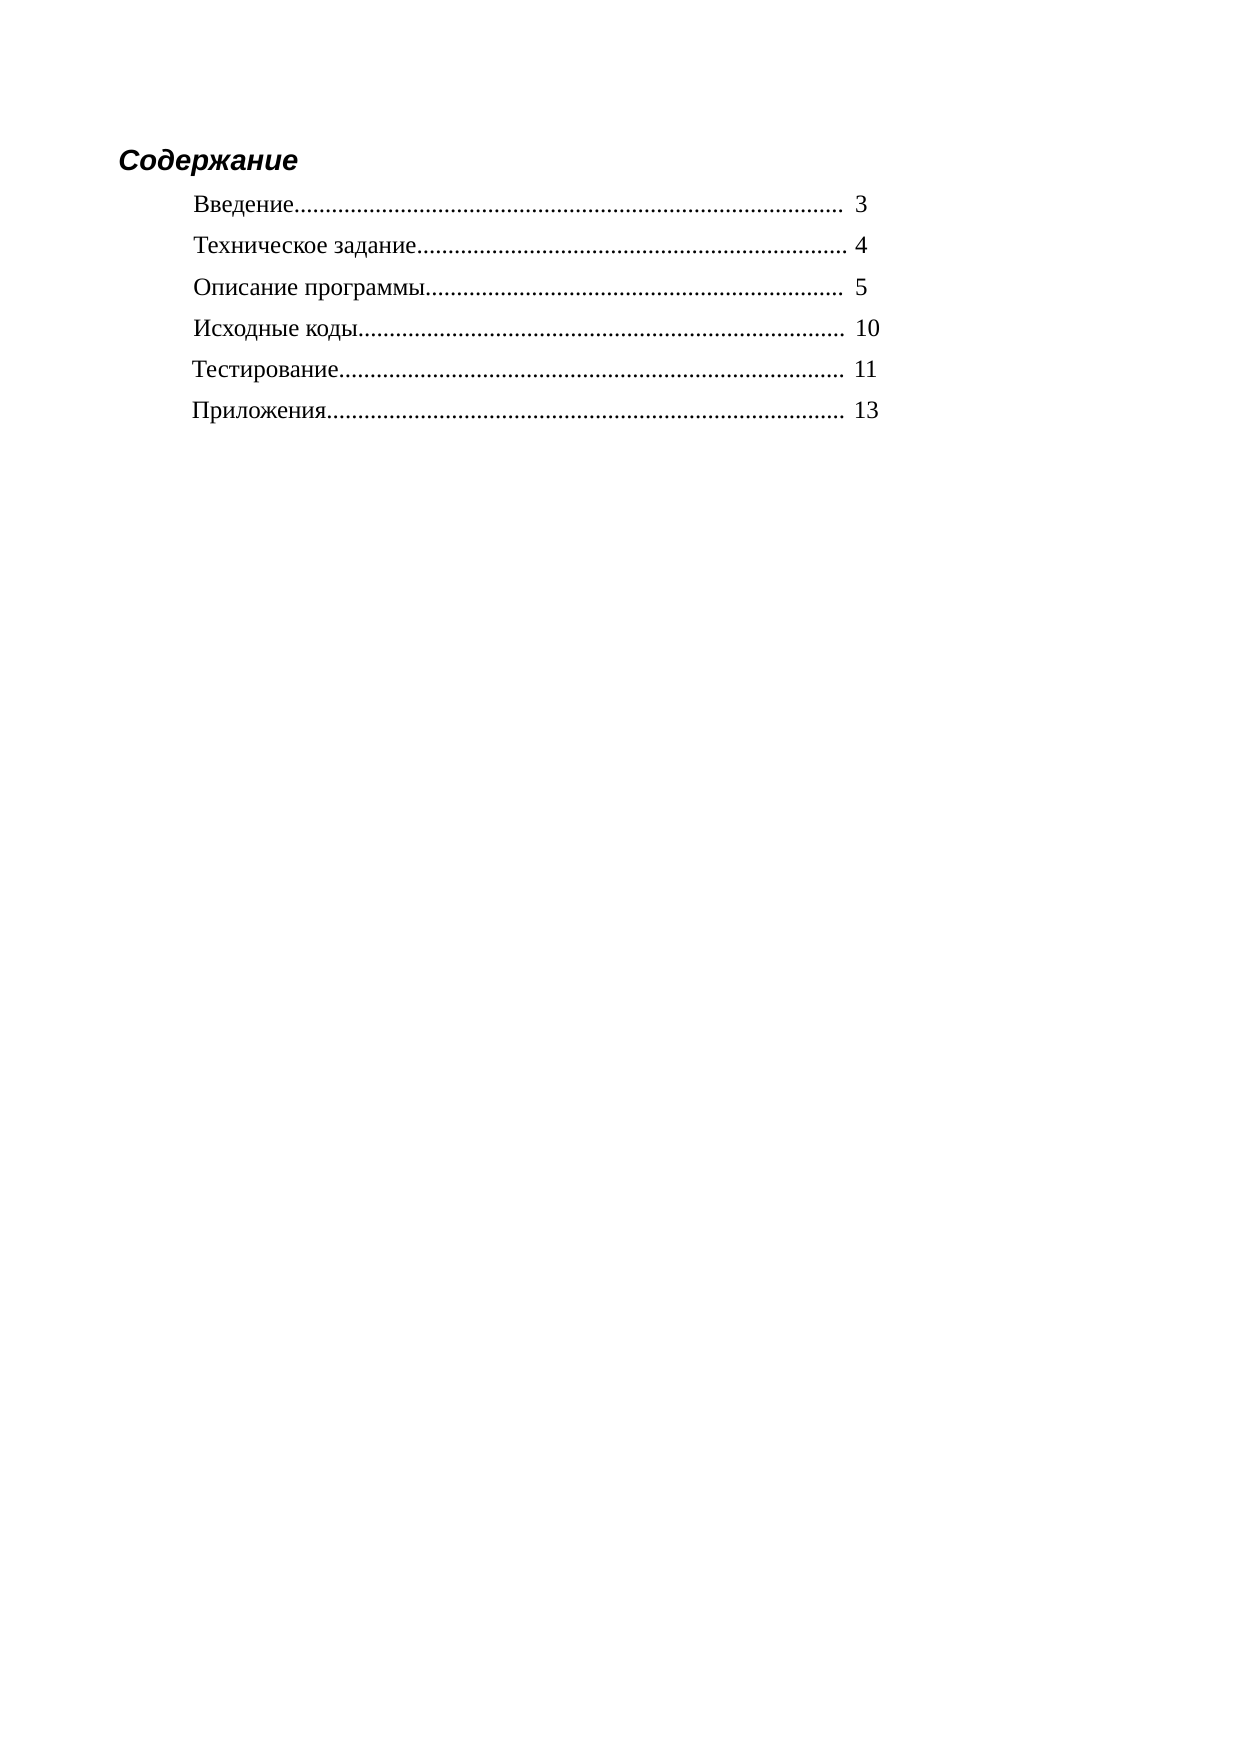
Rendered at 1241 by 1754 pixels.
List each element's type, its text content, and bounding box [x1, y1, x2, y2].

list Тестирование................................................................................. 11 [192, 354, 1122, 383]
list Описание программы................................................................... 5 [156, 272, 1122, 300]
subtitle Содержание [118, 143, 1122, 177]
list Техническое задание..................................................................... 4 [156, 230, 1122, 259]
list Исходные коды.............................................................................. 10 [156, 313, 1122, 342]
list Введение........................................................................................ 3 [156, 189, 1122, 218]
list Приложения................................................................................... 13 [192, 395, 1122, 424]
